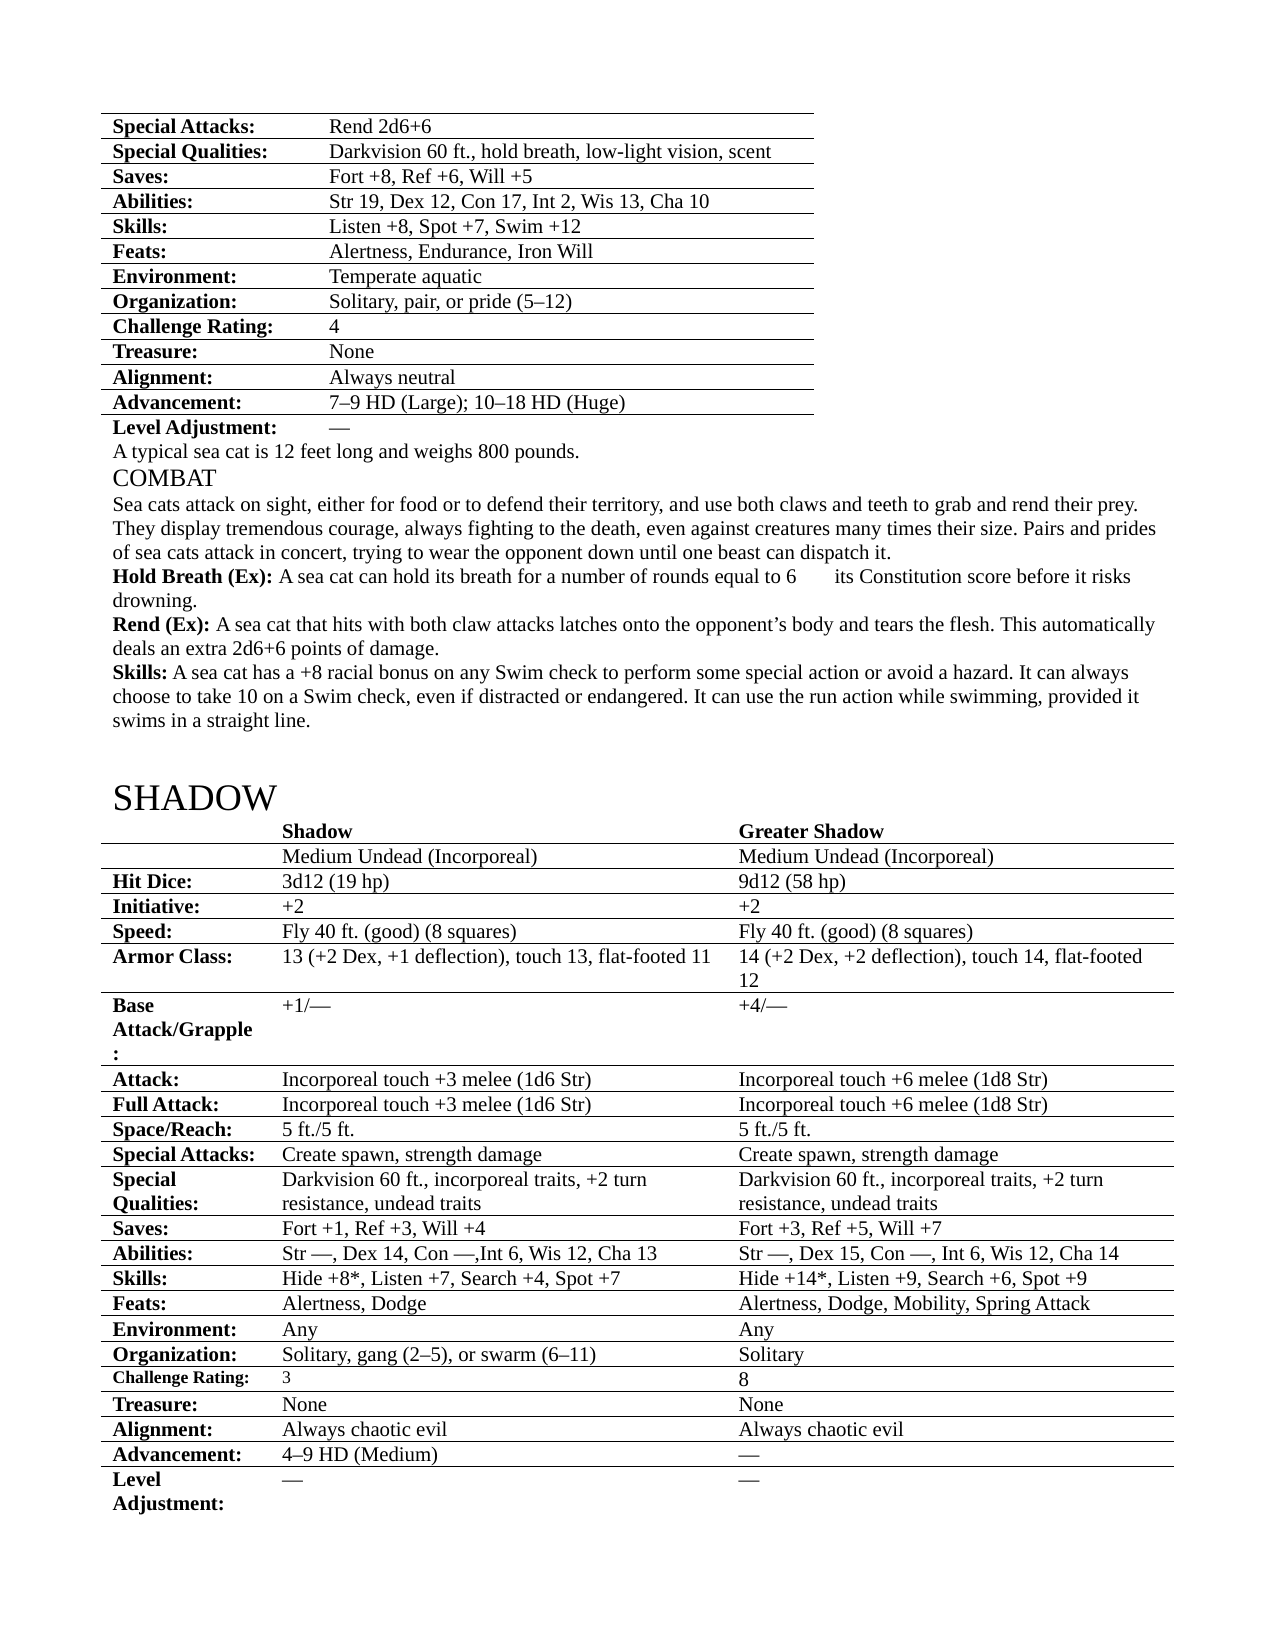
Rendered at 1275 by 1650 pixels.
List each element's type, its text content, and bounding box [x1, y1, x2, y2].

table_cell Skills: [101, 214, 318, 238]
table_cell Advancement: [101, 390, 318, 414]
table_cell Environment: [101, 1316, 271, 1341]
table_cell Fort +8, Ref +6, Will +5 [318, 164, 814, 188]
table_cell Hit Dice: [101, 869, 271, 893]
table_cell Armor Class: [101, 944, 271, 992]
table_cell Str —, Dex 15, Con —, Int 6, Wis 12, Cha 14 [727, 1241, 1174, 1265]
table_cell 4 [318, 314, 814, 338]
table_cell None [727, 1392, 1174, 1416]
text A typical sea cat is 12 feet long and weighs 800 pounds. [112, 439, 1162, 463]
table_cell +2 [727, 894, 1174, 918]
table_cell Darkvision 60 ft., incorporeal traits, +2 turn resistance, undead traits [271, 1167, 727, 1215]
table_header [101, 819, 271, 843]
table_cell 4–9 HD (Medium) [271, 1442, 727, 1466]
table_cell Space/Reach: [101, 1117, 271, 1141]
table_cell Fort +3, Ref +5, Will +7 [727, 1216, 1174, 1240]
table_cell — [727, 1467, 1174, 1515]
table_cell Feats: [101, 1291, 271, 1315]
table_cell Fort +1, Ref +3, Will +4 [271, 1216, 727, 1240]
table_cell Abilities: [101, 1241, 271, 1265]
table_cell Solitary, gang (2–5), or swarm (6–11) [271, 1342, 727, 1366]
table_cell Str 19, Dex 12, Con 17, Int 2, Wis 13, Cha 10 [318, 189, 814, 213]
text COMBAT [112, 463, 1162, 492]
table_cell Incorporeal touch +3 melee (1d6 Str) [271, 1092, 727, 1116]
table_cell — [727, 1442, 1174, 1466]
table_cell Darkvision 60 ft., incorporeal traits, +2 turn resistance, undead traits [727, 1167, 1174, 1215]
table_cell Any [727, 1316, 1174, 1341]
table_cell Str —, Dex 14, Con —,Int 6, Wis 12, Cha 13 [271, 1241, 727, 1265]
table_cell Create spawn, strength damage [727, 1142, 1174, 1166]
table_cell Incorporeal touch +6 melee (1d8 Str) [727, 1092, 1174, 1116]
table_header Shadow [271, 819, 727, 843]
table_cell Special Qualities: [101, 139, 318, 163]
table_cell Darkvision 60 ft., hold breath, low-light vision, scent [318, 139, 814, 163]
text Hold Breath (Ex): A sea cat can hold its breath for a number of rounds equal to 6 its Constitution score before it risks drowning. [112, 564, 1162, 612]
table_cell Special Attacks: [101, 1142, 271, 1166]
table_cell Alertness, Dodge, Mobility, Spring Attack [727, 1291, 1174, 1315]
table_cell 7–9 HD (Large); 10–18 HD (Huge) [318, 390, 814, 414]
table_cell Base Attack/Grapple: [101, 993, 271, 1065]
table_cell Hide +14*, Listen +9, Search +6, Spot +9 [727, 1266, 1174, 1290]
table_cell 5 ft./5 ft. [271, 1117, 727, 1141]
table_cell Initiative: [101, 894, 271, 918]
table_cell Saves: [101, 1216, 271, 1240]
table_cell Saves: [101, 164, 318, 188]
table_cell Medium Undead (Incorporeal) [271, 844, 727, 868]
table_cell Fly 40 ft. (good) (8 squares) [271, 919, 727, 943]
table_cell Incorporeal touch +6 melee (1d8 Str) [727, 1066, 1174, 1091]
table_cell Level Adjustment: [101, 1467, 271, 1515]
table_cell Always chaotic evil [727, 1417, 1174, 1441]
table_cell Temperate aquatic [318, 264, 814, 288]
table_cell 8 [727, 1367, 1174, 1391]
table_cell Environment: [101, 264, 318, 288]
table_cell Alignment: [101, 1417, 271, 1441]
table_cell Incorporeal touch +3 melee (1d6 Str) [271, 1066, 727, 1091]
table_cell Medium Undead (Incorporeal) [727, 844, 1174, 868]
table_cell +2 [271, 894, 727, 918]
table_cell Solitary, pair, or pride (5–12) [318, 289, 814, 313]
text Skills: A sea cat has a +8 racial bonus on any Swim check to perform some special action or avoid a hazard. It can always choose to take 10 on a Swim check, even if distracted or endangered. It can use the run action while swimming, provided it swims in a straight line. [112, 660, 1162, 732]
table_cell Always chaotic evil [271, 1417, 727, 1441]
table_cell Full Attack: [101, 1092, 271, 1116]
table_cell 3d12 (19 hp) [271, 869, 727, 893]
table_cell 13 (+2 Dex, +1 deflection), touch 13, flat-footed 11 [271, 944, 727, 992]
table_cell None [271, 1392, 727, 1416]
table_cell Attack: [101, 1066, 271, 1091]
table_cell Challenge Rating: [101, 314, 318, 338]
table_cell Always neutral [318, 365, 814, 389]
table_cell Organization: [101, 289, 318, 313]
table_cell Create spawn, strength damage [271, 1142, 727, 1166]
table_cell [101, 844, 271, 868]
table_cell Speed: [101, 919, 271, 943]
table_cell Organization: [101, 1342, 271, 1366]
table_cell Special Attacks: [101, 114, 318, 138]
table_cell Treasure: [101, 1392, 271, 1416]
table_cell Abilities: [101, 189, 318, 213]
table_cell +1/— [271, 993, 727, 1065]
table_cell Rend 2d6+6 [318, 114, 814, 138]
table_cell Hide +8*, Listen +7, Search +4, Spot +7 [271, 1266, 727, 1290]
text Sea cats attack on sight, either for food or to defend their territory, and use both claws and teeth to grab and rend their prey. They display tremendous courage, always fighting to the death, even against creatures many times their size. Pairs and prides of sea cats attack in concert, trying to wear the opponent down until one beast can dispatch it. [112, 492, 1162, 564]
table_cell — [271, 1467, 727, 1515]
table_cell Advancement: [101, 1442, 271, 1466]
table_cell 5 ft./5 ft. [727, 1117, 1174, 1141]
table_cell Alertness, Dodge [271, 1291, 727, 1315]
table_cell 14 (+2 Dex, +2 deflection), touch 14, flat-footed 12 [727, 944, 1174, 992]
table_cell Challenge Rating: [101, 1367, 271, 1391]
table_cell Listen +8, Spot +7, Swim +12 [318, 214, 814, 238]
table_cell Skills: [101, 1266, 271, 1290]
table_cell Solitary [727, 1342, 1174, 1366]
table_cell Special Qualities: [101, 1167, 271, 1215]
table_cell Any [271, 1316, 727, 1341]
text Rend (Ex): A sea cat that hits with both claw attacks latches onto the opponent’s body and tears the flesh. This automatically deals an extra 2d6+6 points of damage. [112, 612, 1162, 660]
table_cell None [318, 340, 814, 363]
table_cell Alertness, Endurance, Iron Will [318, 239, 814, 263]
table_header Greater Shadow [727, 819, 1174, 843]
table_cell Level Adjustment: [101, 415, 318, 439]
table_cell Treasure: [101, 340, 318, 363]
table_cell — [318, 415, 814, 439]
table_cell Alignment: [101, 365, 318, 389]
table_cell Fly 40 ft. (good) (8 squares) [727, 919, 1174, 943]
table_cell 3 [271, 1367, 727, 1391]
table_cell 9d12 (58 hp) [727, 869, 1174, 893]
table_cell +4/— [727, 993, 1174, 1065]
table_cell Feats: [101, 239, 318, 263]
text SHADOW [112, 775, 1162, 818]
